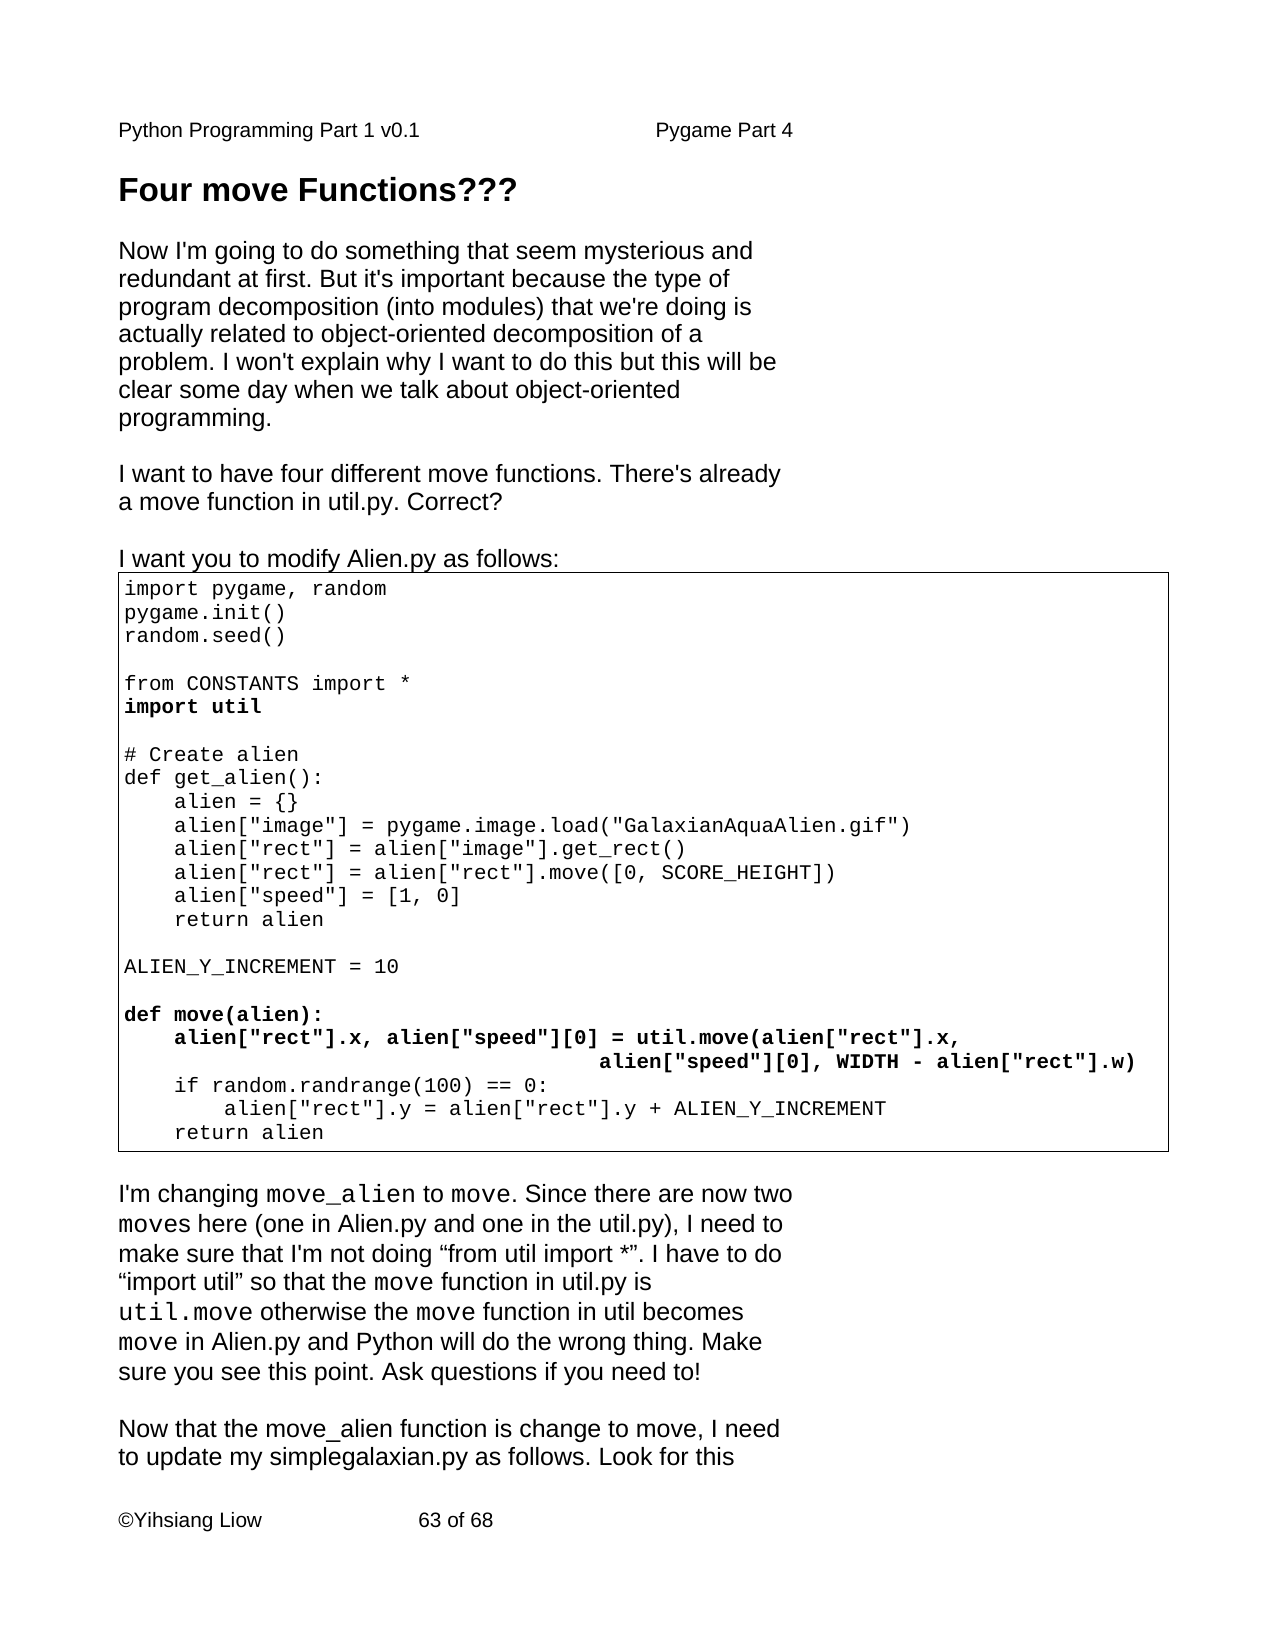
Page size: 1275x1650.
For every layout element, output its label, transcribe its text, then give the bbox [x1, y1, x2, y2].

text I want to have four different move functions. There's already a move function in util.py. Correct? [118, 460, 793, 516]
table_header import pygame, random pygame.init() random.seed() from CONSTANTS import * import util # Create alien def get_alien(): alien = {} alien["image"] = pygame.image.load("GalaxianAquaAlien.gif") alien["rect"] = alien["image"].get_rect() alien["rect"] = alien["rect"].move([0, SCORE_HEIGHT]) alien["speed"] = [1, 0] return alien ALIEN_Y_INCREMENT = 10 def move(alien): alien["rect"].x, alien["speed"][0] = util.move(alien["rect"].x, alien["speed"][0], WIDTH - alien["rect"].w) if random.randrange(100) == 0: alien["rect"].y = alien["rect"].y + ALIEN_Y_INCREMENT return alien [119, 573, 1168, 1151]
text Now that the move_alien function is change to move, I need to update my simplegalaxian.py as follows. Look for this [118, 1414, 793, 1470]
text Now I'm going to do something that seem mysterious and redundant at first. But it's important because the type of program decomposition (into modules) that we're doing is actually related to object-oriented decomposition of a problem. I won't explain why I want to do this but this will be clear some day when we talk about object-oriented programming. [118, 236, 793, 432]
text I'm changing move_alien to move. Since there are now two moves here (one in Alien.py and one in the util.py), I need to make sure that I'm not doing “from util import *”. I have to do “import util” so that the move function in util.py is util.move otherwise the move function in util becomes move in Alien.py and Python will do the wrong thing. Make sure you see this point. Ask questions if you need to! [118, 1180, 793, 1386]
text I want you to modify Alien.py as follows: [118, 544, 793, 572]
text Four move Functions??? [118, 171, 793, 208]
